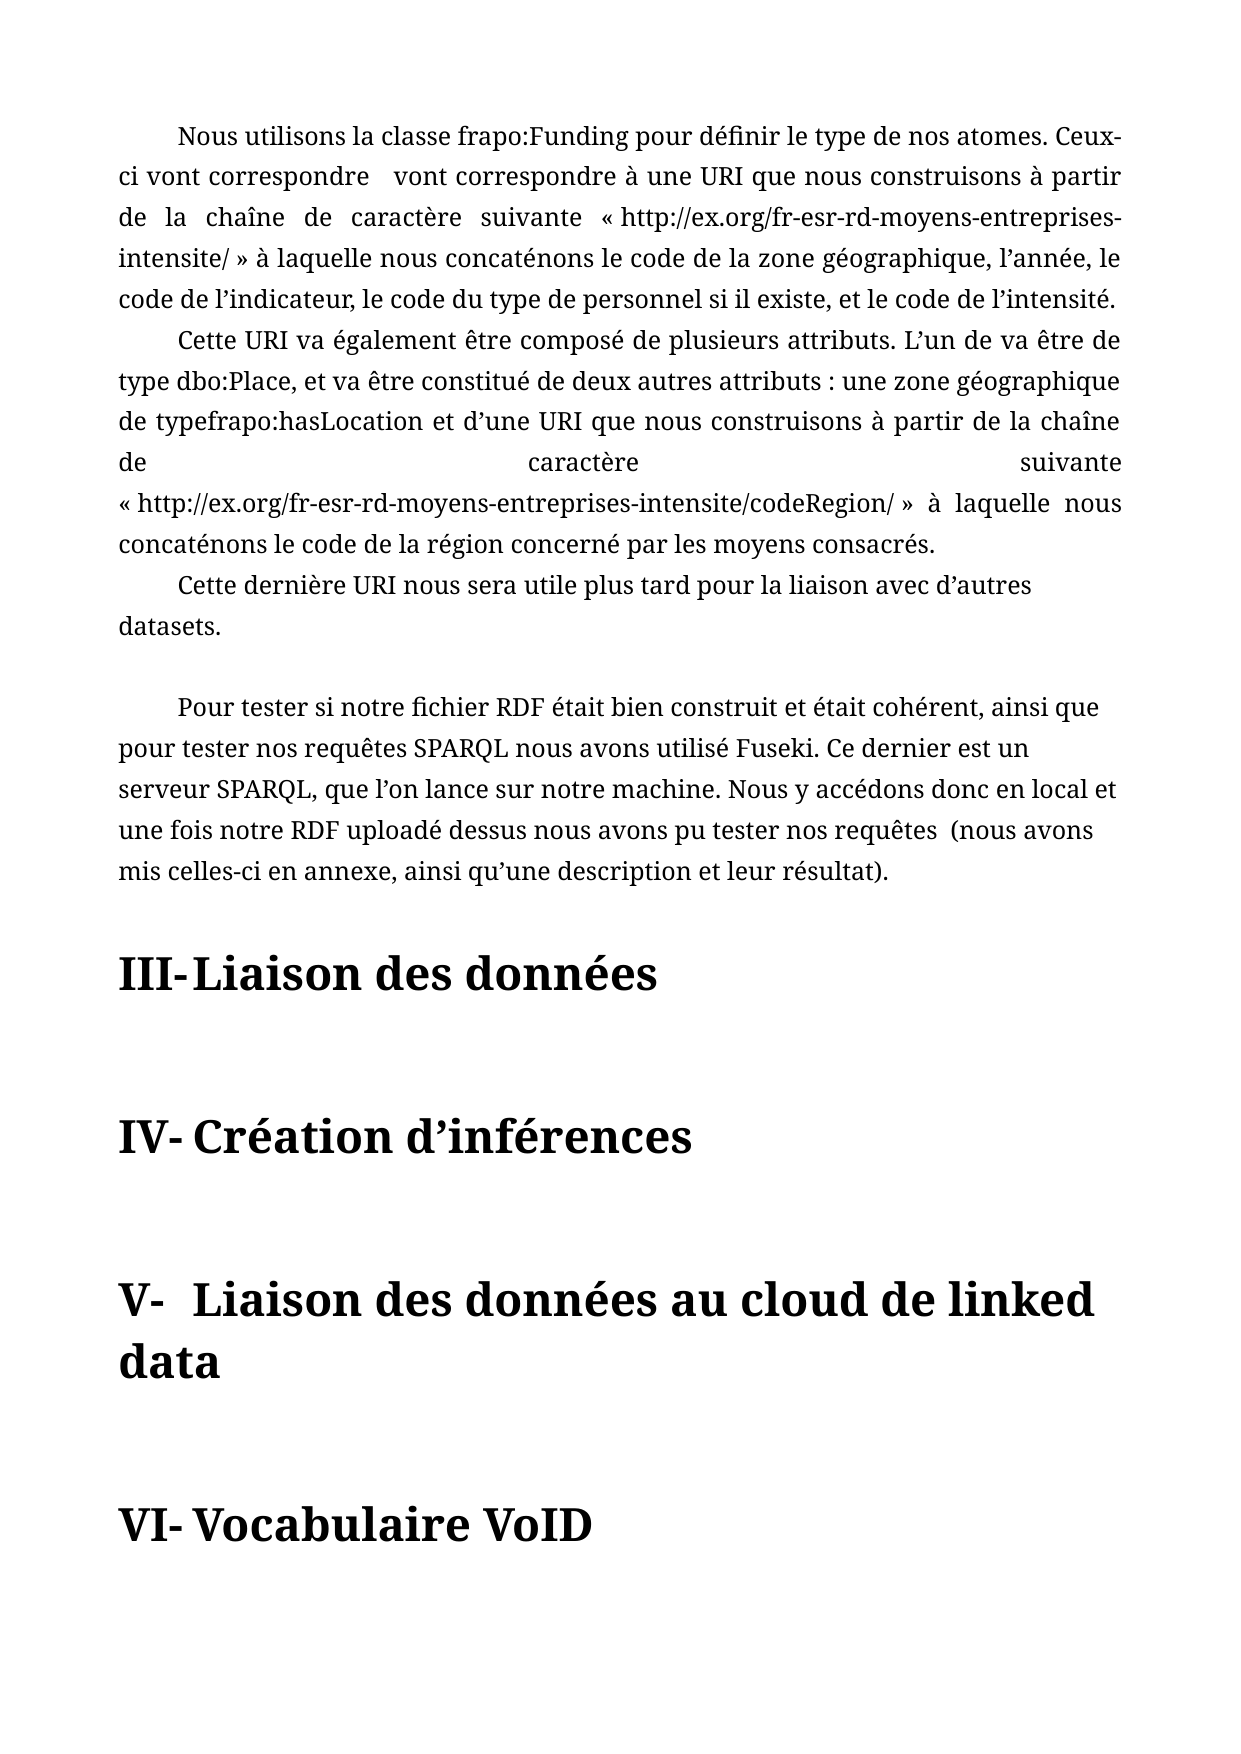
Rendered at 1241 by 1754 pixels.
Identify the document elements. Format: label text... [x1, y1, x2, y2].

subtitle Liaison des données [118, 941, 1122, 1004]
subtitle Création d’inférences [118, 1104, 1122, 1167]
text Cette URI va également être composé de plusieurs attributs. L’un de va être de type dbo:Place, et va être constitué de deux autres attributs : une zone géographique de typefrapo:hasLocation et d’une URI que nous construisons à partir de la chaîne de caractère suivante « http://ex.org/fr-esr-rd-moyens-entreprises-intensite/codeRegion/ » à laquelle nous concaténons le code de la région concerné par les moyens consacrés. [118, 322, 1122, 561]
subtitle Vocabulaire VoID [118, 1492, 1122, 1555]
text Nous utilisons la classe frapo:Funding pour définir le type de nos atomes. Ceux-ci vont correspondre vont correspondre à une URI que nous construisons à partir de la chaîne de caractère suivante « http://ex.org/fr-esr-rd-moyens-entreprises-intensite/ » à laquelle nous concaténons le code de la zone géographique, l’année, le code de l’indicateur, le code du type de personnel si il existe, et le code de l’intensité. [118, 118, 1122, 316]
subtitle Liaison des données au cloud de linked data [118, 1267, 1122, 1392]
text Cette dernière URI nous sera utile plus tard pour la liaison avec d’autres datasets. [118, 567, 1122, 642]
text Pour tester si notre fichier RDF était bien construit et était cohérent, ainsi que pour tester nos requêtes SPARQL nous avons utilisé Fuseki. Ce dernier est un serveur SPARQL, que l’on lance sur notre machine. Nous y accédons donc en local et une fois notre RDF uploadé dessus nous avons pu tester nos requêtes (nous avons mis celles-ci en annexe, ainsi qu’une description et leur résultat). [118, 690, 1122, 887]
